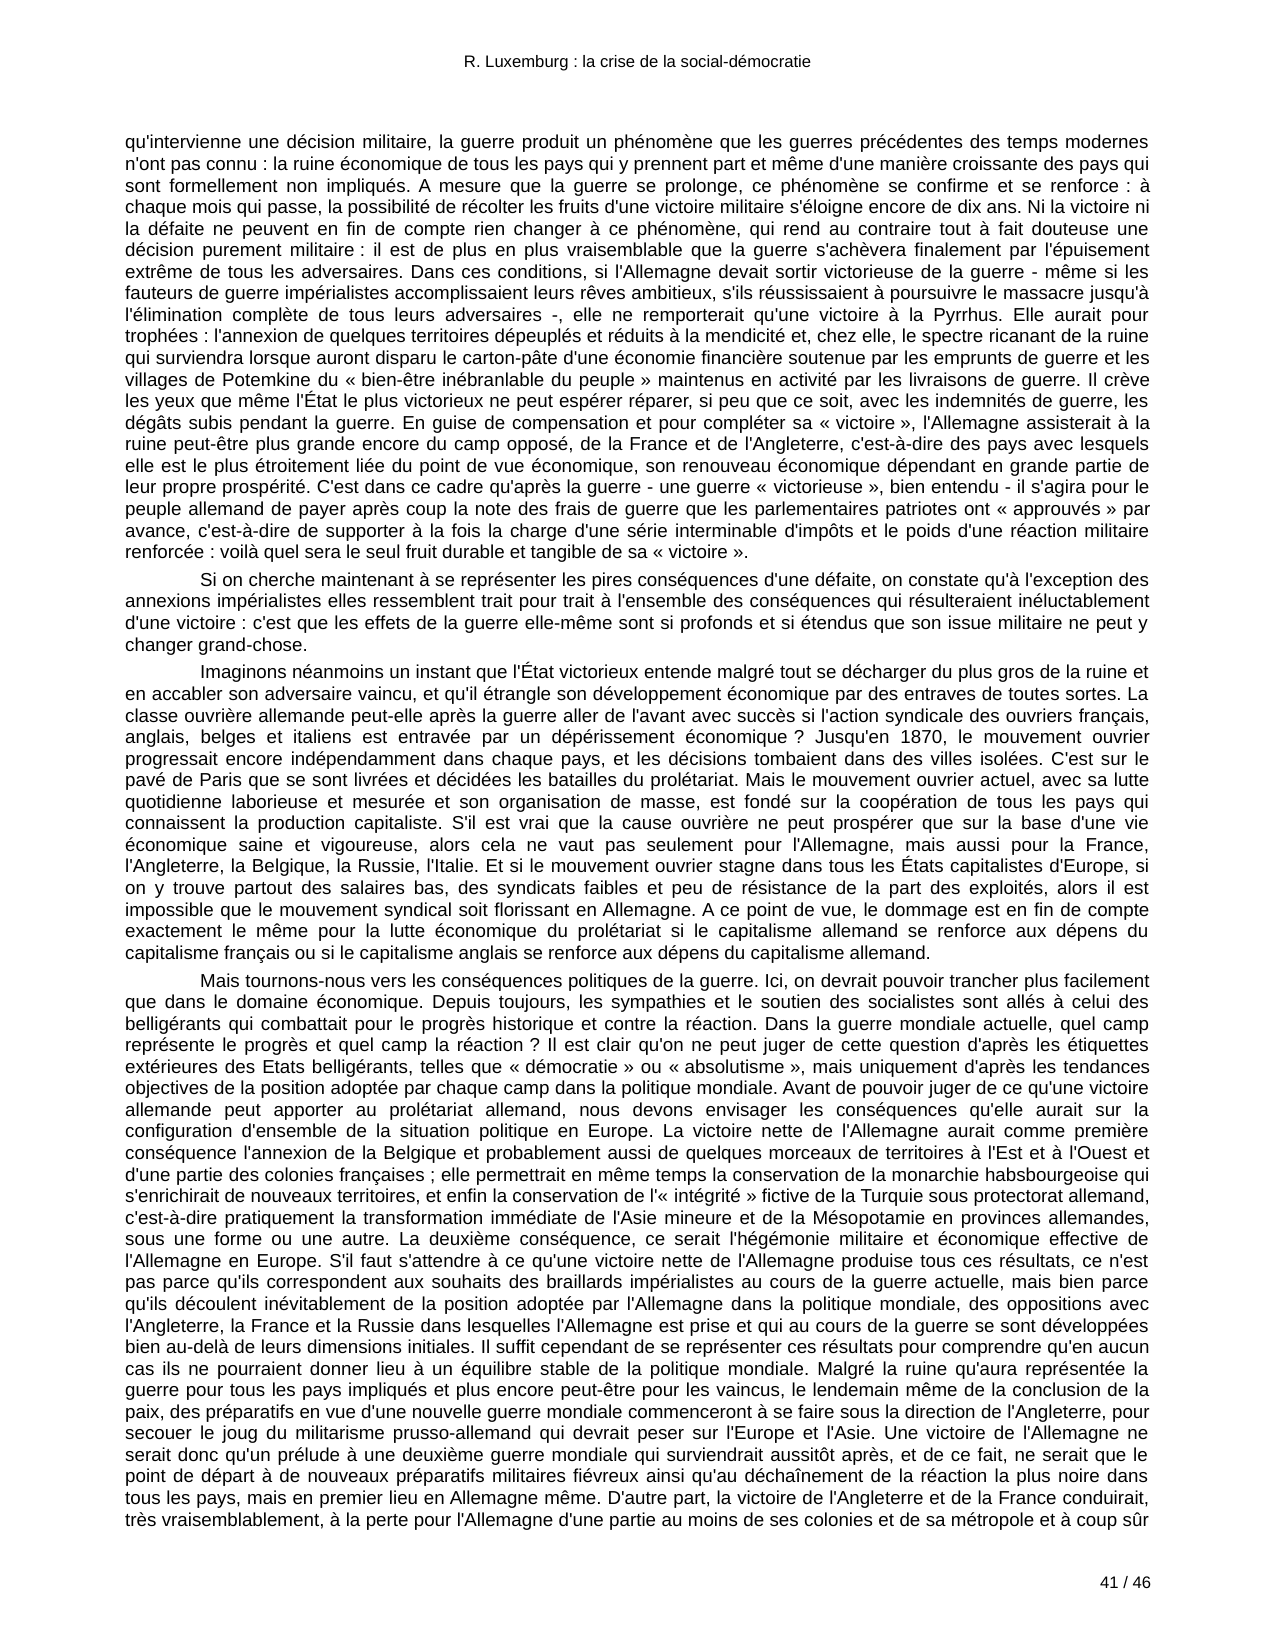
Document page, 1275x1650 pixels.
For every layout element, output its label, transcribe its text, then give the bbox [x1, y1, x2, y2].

text Imaginons néanmoins un instant que l'État victorieux entende malgré tout se décharger du plus gros de la ruine et en accabler son adversaire vaincu, et qu'il étrangle son développement économique par des entraves de toutes sortes. La classe ouvrière allemande peut-elle après la guerre aller de l'avant avec succès si l'action syndicale des ouvriers français, anglais, belges et italiens est entravée par un dépérissement économique ? Jusqu'en 1870, le mouvement ouvrier progressait encore indépendamment dans chaque pays, et les décisions tombaient dans des villes isolées. C'est sur le pavé de Paris que se sont livrées et décidées les batailles du prolétariat. Mais le mouvement ouvrier actuel, avec sa lutte quotidienne laborieuse et mesurée et son organisation de masse, est fondé sur la coopération de tous les pays qui connaissent la production capitaliste. S'il est vrai que la cause ouvrière ne peut prospérer que sur la base d'une vie économique saine et vigoureuse, alors cela ne vaut pas seulement pour l'Allemagne, mais aussi pour la France, l'Angleterre, la Belgique, la Russie, l'Italie. Et si le mouvement ouvrier stagne dans tous les États capitalistes d'Europe, si on y trouve partout des salaires bas, des syndicats faibles et peu de résistance de la part des exploités, alors il est impossible que le mouvement syndical soit florissant en Allemagne. A ce point de vue, le dommage est en fin de compte exactement le même pour la lutte économique du prolétariat si le capitalisme allemand se renforce aux dépens du capitalisme français ou si le capitalisme anglais se renforce aux dépens du capitalisme allemand. [125, 661, 1150, 963]
text Si on cherche maintenant à se représenter les pires conséquences d'une défaite, on constate qu'à l'exception des annexions impérialistes elles ressemblent trait pour trait à l'ensemble des conséquences qui résulteraient inéluctablement d'une victoire : c'est que les effets de la guerre elle-même sont si profonds et si étendus que son issue militaire ne peut y changer grand-chose. [125, 569, 1150, 655]
text Mais tournons-nous vers les conséquences politiques de la guerre. Ici, on devrait pouvoir trancher plus facilement que dans le domaine économique. Depuis toujours, les sympathies et le soutien des socialistes sont allés à celui des belligérants qui combattait pour le progrès historique et contre la réaction. Dans la guerre mondiale actuelle, quel camp représente le progrès et quel camp la réaction ? Il est clair qu'on ne peut juger de cette question d'après les étiquettes extérieures des Etats belligérants, telles que « démocratie » ou « absolutisme », mais uniquement d'après les tendances objectives de la position adoptée par chaque camp dans la politique mondiale. Avant de pouvoir juger de ce qu'une victoire allemande peut apporter au prolétariat allemand, nous devons envisager les conséquences qu'elle aurait sur la configuration d'ensemble de la situation politique en Europe. La victoire nette de l'Allemagne aurait comme première conséquence l'annexion de la Belgique et probablement aussi de quelques morceaux de territoires à l'Est et à l'Ouest et d'une partie des colonies françaises ; elle permettrait en même temps la conservation de la monarchie habsbourgeoise qui s'enrichirait de nouveaux territoires, et enfin la conservation de l'« intégrité » fictive de la Turquie sous protectorat allemand, c'est-à-dire pratiquement la transformation immédiate de l'Asie mineure et de la Mésopotamie en provinces allemandes, sous une forme ou une autre. La deuxième conséquence, ce serait l'hégémonie militaire et économique effective de l'Allemagne en Europe. S'il faut s'attendre à ce qu'une victoire nette de l'Allemagne produise tous ces résultats, ce n'est pas parce qu'ils correspondent aux souhaits des braillards impérialistes au cours de la guerre actuelle, mais bien parce qu'ils découlent inévitablement de la position adoptée par l'Allemagne dans la politique mondiale, des oppositions avec l'Angleterre, la France et la Russie dans lesquelles l'Allemagne est prise et qui au cours de la guerre se sont développées bien au-delà de leurs dimensions initiales. Il suffit cependant de se représenter ces résultats pour comprendre qu'en aucun cas ils ne pourraient donner lieu à un équilibre stable de la politique mondiale. Malgré la ruine qu'aura représentée la guerre pour tous les pays impliqués et plus encore peut-être pour les vaincus, le lendemain même de la conclusion de la paix, des préparatifs en vue d'une nouvelle guerre mondiale commenceront à se faire sous la direction de l'Angleterre, pour secouer le joug du militarisme prusso-allemand qui devrait peser sur l'Europe et l'Asie. Une victoire de l'Allemagne ne serait donc qu'un prélude à une deuxième guerre mondiale qui surviendrait aussitôt après, et de ce fait, ne serait que le point de départ à de nouveaux préparatifs militaires fiévreux ainsi qu'au déchaînement de la réaction la plus noire dans tous les pays, mais en premier lieu en Allemagne même. D'autre part, la victoire de l'Angleterre et de la France conduirait, très vraisemblablement, à la perte pour l'Allemagne d'une partie au moins de ses colonies et de sa métropole et à coup sûr [125, 969, 1150, 1530]
text qu'intervienne une décision militaire, la guerre produit un phénomène que les guerres précédentes des temps modernes n'ont pas connu : la ruine économique de tous les pays qui y prennent part et même d'une manière croissante des pays qui sont formellement non impliqués. A mesure que la guerre se prolonge, ce phénomène se confirme et se renforce : à chaque mois qui passe, la possibilité de récolter les fruits d'une victoire militaire s'éloigne encore de dix ans. Ni la victoire ni la défaite ne peuvent en fin de compte rien changer à ce phénomène, qui rend au contraire tout à fait douteuse une décision purement militaire : il est de plus en plus vraisemblable que la guerre s'achèvera finalement par l'épuisement extrême de tous les adversaires. Dans ces conditions, si l'Allemagne devait sortir victorieuse de la guerre - même si les fauteurs de guerre impérialistes accomplissaient leurs rêves ambitieux, s'ils réussissaient à poursuivre le massacre jusqu'à l'élimination complète de tous leurs adversaires -, elle ne remporterait qu'une victoire à la Pyrrhus. Elle aurait pour trophées : l'annexion de quelques territoires dépeuplés et réduits à la mendicité et, chez elle, le spectre ricanant de la ruine qui surviendra lorsque auront disparu le carton-pâte d'une économie financière soutenue par les emprunts de guerre et les villages de Potemkine du « bien-être inébranlable du peuple » maintenus en activité par les livraisons de guerre. Il crève les yeux que même l'État le plus victorieux ne peut espérer réparer, si peu que ce soit, avec les indemnités de guerre, les dégâts subis pendant la guerre. En guise de compensation et pour compléter sa « victoire », l'Allemagne assisterait à la ruine peut-être plus grande encore du camp opposé, de la France et de l'Angleterre, c'est-à-dire des pays avec lesquels elle est le plus étroitement liée du point de vue économique, son renouveau économique dépendant en grande partie de leur propre prospérité. C'est dans ce cadre qu'après la guerre - une guerre « victorieuse », bien entendu - il s'agira pour le peuple allemand de payer après coup la note des frais de guerre que les parlementaires patriotes ont « approuvés » par avance, c'est-à-dire de supporter à la fois la charge d'une série interminable d'impôts et le poids d'une réaction militaire renforcée : voilà quel sera le seul fruit durable et tangible de sa « victoire ». [125, 131, 1150, 562]
